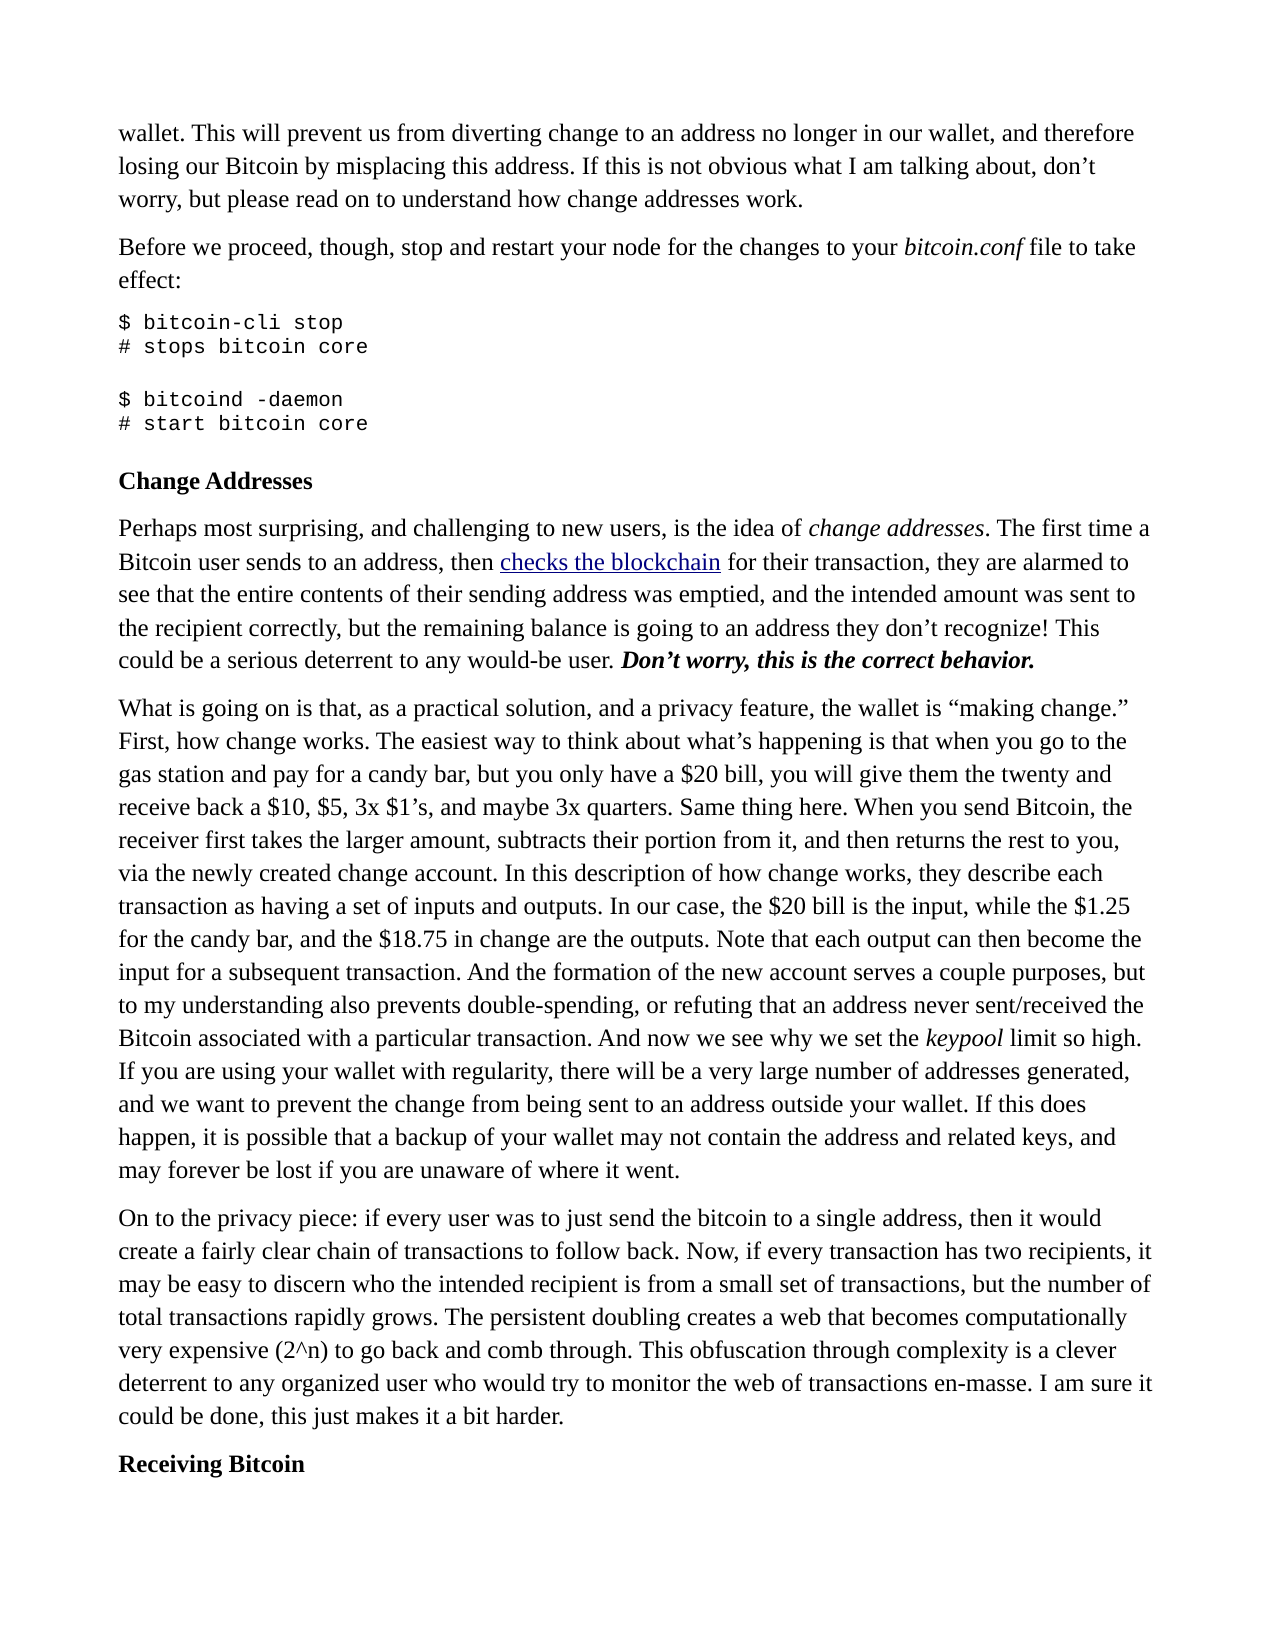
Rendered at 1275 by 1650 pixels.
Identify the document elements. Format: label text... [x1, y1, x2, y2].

text Change Addresses [118, 466, 1157, 495]
text Receiving Bitcoin [118, 1449, 1157, 1478]
text # stops bitcoin core [118, 336, 1157, 360]
text What is going on is that, as a practical solution, and a privacy feature, the wallet is “making change.” First, how change works. The easiest way to think about what’s happening is that when you go to the gas station and pay for a candy bar, but you only have a $20 bill, you will give them the twenty and receive back a $10, $5, 3x $1’s, and maybe 3x quarters. Same thing here. When you send Bitcoin, the receiver first takes the larger amount, subtracts their portion from it, and then returns the rest to you, via the newly created change account. In this description of how change works, they describe each transaction as having a set of inputs and outputs. In our case, the $20 bill is the input, while the $1.25 for the candy bar, and the $18.75 in change are the outputs. Note that each output can then become the input for a subsequent transaction. And the formation of the new account serves a couple purposes, but to my understanding also prevents double-spending, or refuting that an address never sent/received the Bitcoin associated with a particular transaction. And now we see why we set the keypool limit so high. If you are using your wallet with regularity, there will be a very large number of addresses generated, and we want to prevent the change from being sent to an address outside your wallet. If this does happen, it is possible that a backup of your wallet may not contain the address and related keys, and may forever be lost if you are unaware of where it went. [118, 693, 1157, 1184]
text Before we proceed, though, stop and restart your node for the changes to your bitcoin.conf file to take effect: [118, 232, 1157, 293]
text Perhaps most surprising, and challenging to new users, is the idea of change addresses. The first time a Bitcoin user sends to an address, then checks the blockchain for their transaction, they are alarmed to see that the entire contents of their sending address was emptied, and the intended amount was sent to the recipient correctly, but the remaining balance is going to an address they don’t recognize! This could be a serious deterrent to any would-be user. Don’t worry, this is the correct behavior. [118, 513, 1157, 674]
text On to the privacy piece: if every user was to just send the bitcoin to a single address, then it would create a fairly clear chain of transactions to follow back. Now, if every transaction has two recipients, it may be easy to discern who the intended recipient is from a small set of transactions, but the number of total transactions rapidly grows. The persistent doubling creates a web that becomes computationally very expensive (2^n) to go back and comb through. This obfuscation through complexity is a clever deterrent to any organized user who would try to monitor the web of transactions en-masse. I am sure it could be done, this just makes it a bit harder. [118, 1203, 1157, 1430]
text # start bitcoin core [118, 413, 1157, 436]
text $ bitcoind -daemon [118, 389, 1157, 413]
text wallet. This will prevent us from diverting change to an address no longer in our wallet, and therefore losing our Bitcoin by misplacing this address. If this is not obvious what I am talking about, don’t worry, but please read on to understand how change addresses work. [118, 118, 1157, 213]
text $ bitcoin-cli stop [118, 312, 1157, 336]
